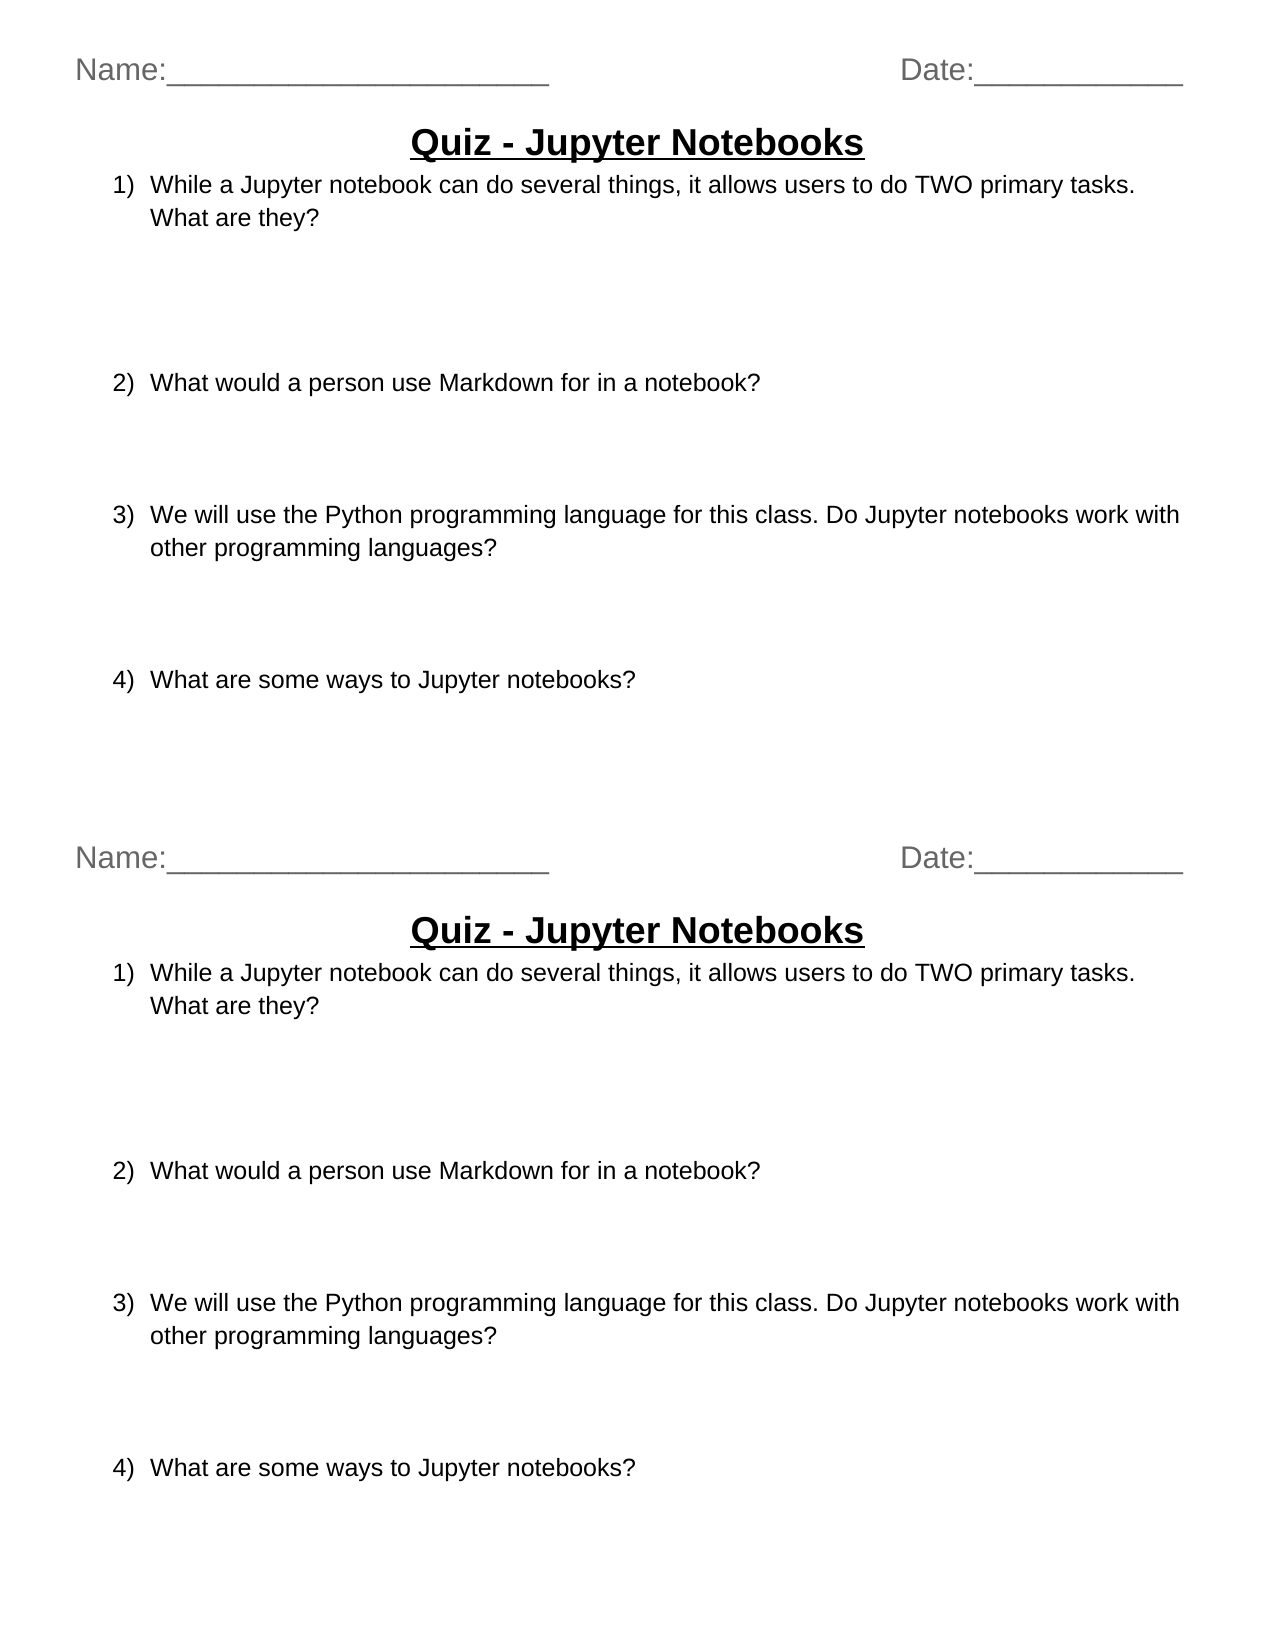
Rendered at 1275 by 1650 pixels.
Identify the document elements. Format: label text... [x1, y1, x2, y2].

list What are some ways to Jupyter notebooks? [112, 665, 1200, 694]
list While a Jupyter notebook can do several things, it allows users to do TWO primary tasks. What are they? [112, 169, 1200, 363]
list What would a person use Markdown for in a notebook? [112, 1156, 1200, 1284]
list What would a person use Markdown for in a notebook? [112, 368, 1200, 496]
title Quiz - Jupyter Notebooks [75, 120, 1200, 163]
list We will use the Python programming language for this class. Do Jupyter notebooks work with other programming languages? [112, 1288, 1200, 1449]
title Quiz - Jupyter Notebooks [75, 908, 1200, 951]
list While a Jupyter notebook can do several things, it allows users to do TWO primary tasks. What are they? [112, 958, 1200, 1152]
list We will use the Python programming language for this class. Do Jupyter notebooks work with other programming languages? [112, 500, 1200, 661]
subtitle Name:______________________ Date:____________ [75, 15, 1200, 87]
list What are some ways to Jupyter notebooks? [112, 1453, 1200, 1482]
subtitle Name:______________________ Date:____________ [75, 767, 1200, 875]
